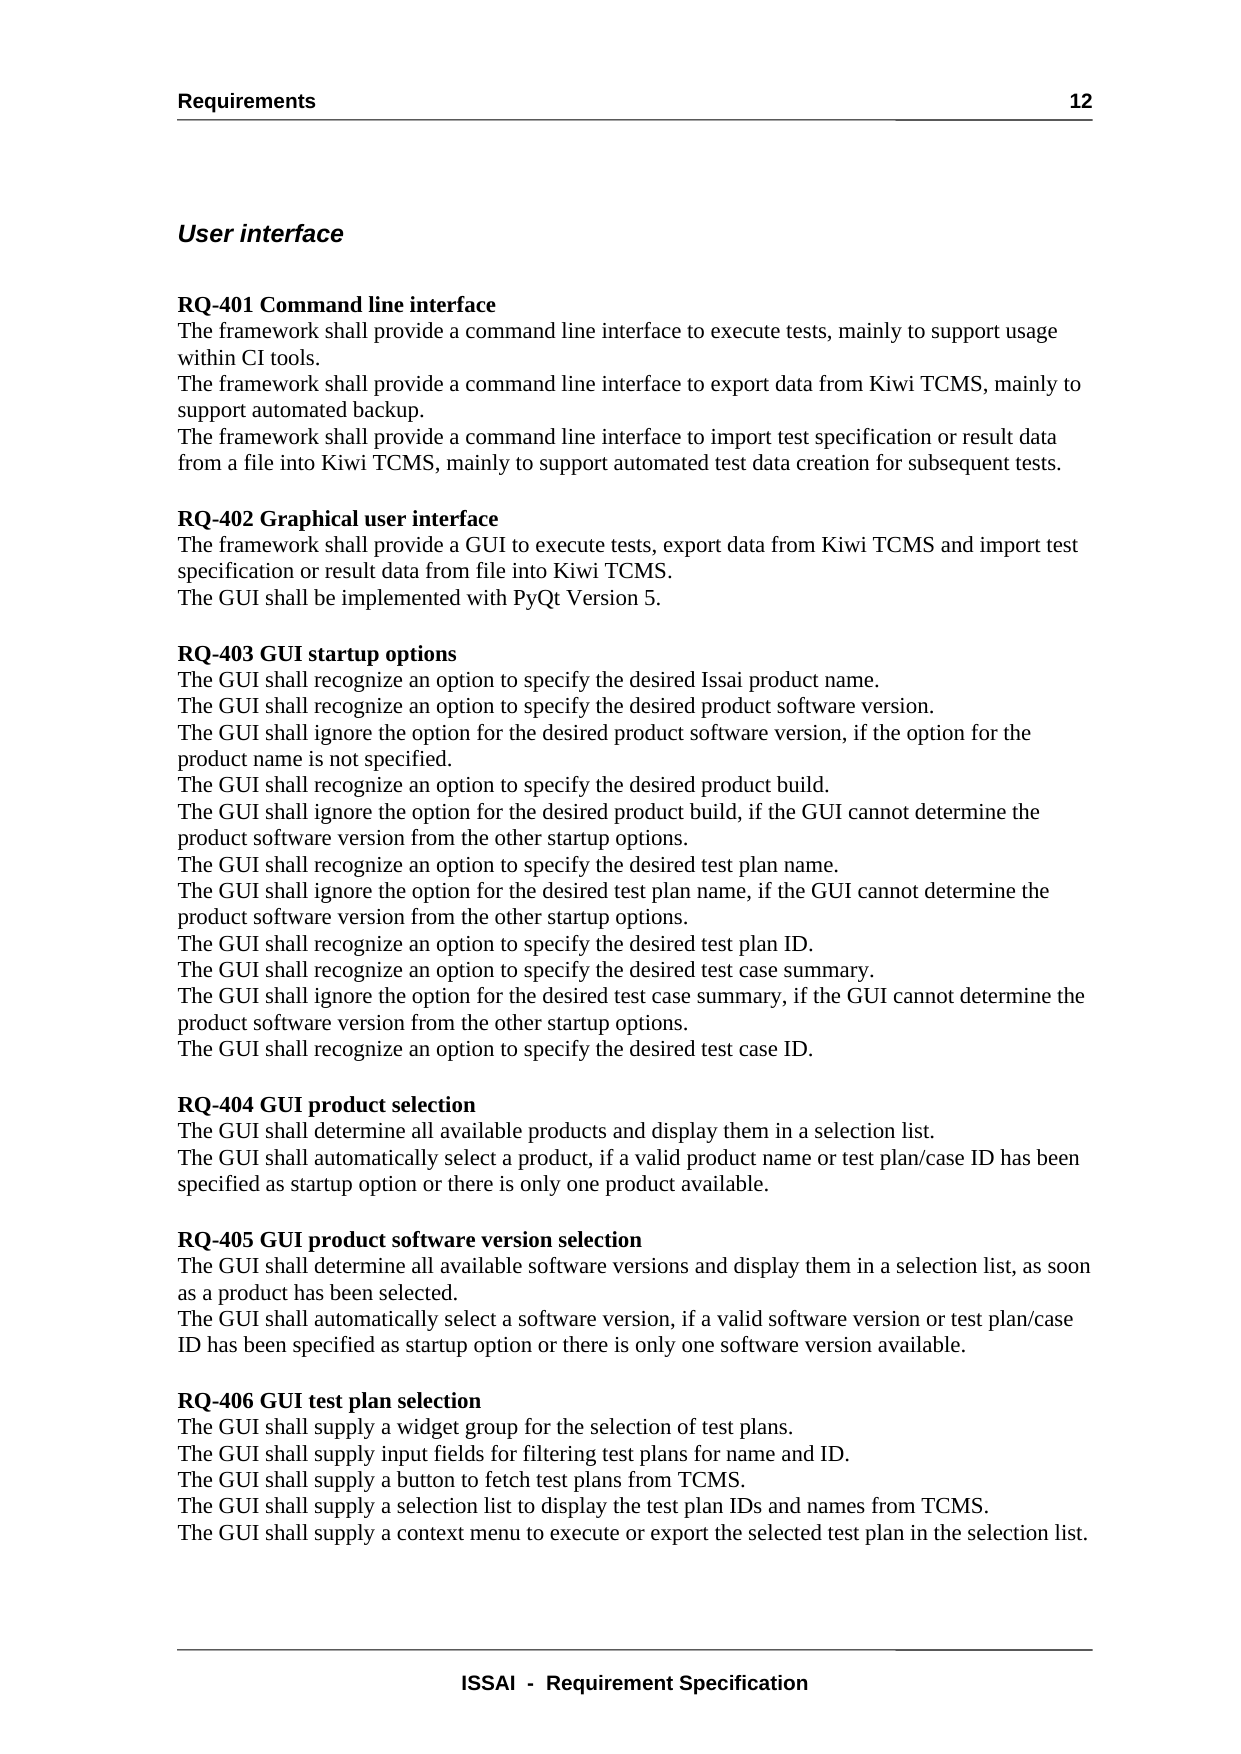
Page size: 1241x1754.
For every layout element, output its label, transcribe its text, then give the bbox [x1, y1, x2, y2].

text The framework shall provide a GUI to execute tests, export data from Kiwi TCMS and import test specification or result data from file into Kiwi TCMS. [177, 531, 1092, 584]
text The GUI shall supply input fields for filtering test plans for name and ID. [177, 1440, 1092, 1466]
text The GUI shall recognize an option to specify the desired test plan ID. [177, 930, 1092, 956]
text The GUI shall recognize an option to specify the desired test case ID. [177, 1035, 1092, 1061]
text The GUI shall recognize an option to specify the desired product build. [177, 772, 1092, 798]
text The GUI shall ignore the option for the desired product build, if the GUI cannot determine the product software version from the other startup options. [177, 798, 1092, 851]
text RQ-404 GUI product selection [177, 1091, 1092, 1117]
text The GUI shall ignore the option for the desired test case summary, if the GUI cannot determine the product software version from the other startup options. [177, 982, 1092, 1035]
text RQ-403 GUI startup options [177, 640, 1092, 666]
text The GUI shall ignore the option for the desired product software version, if the option for the product name is not specified. [177, 719, 1092, 772]
text RQ-401 Command line interface [177, 291, 1092, 317]
text The GUI shall recognize an option to specify the desired test plan name. [177, 851, 1092, 877]
text RQ-405 GUI product software version selection [177, 1226, 1092, 1252]
text RQ-402 Graphical user interface [177, 505, 1092, 531]
text The GUI shall supply a context menu to execute or export the selected test plan in the selection list. [177, 1519, 1092, 1545]
text The GUI shall supply a widget group for the selection of test plans. [177, 1413, 1092, 1440]
text The framework shall provide a command line interface to execute tests, mainly to support usage within CI tools. [177, 317, 1092, 370]
subtitle User interface [177, 218, 1092, 247]
text The GUI shall supply a selection list to display the test plan IDs and names from TCMS. [177, 1492, 1092, 1519]
text The GUI shall automatically select a product, if a valid product name or test plan/case ID has been specified as startup option or there is only one product available. [177, 1144, 1092, 1196]
text The GUI shall automatically select a software version, if a valid software version or test plan/case ID has been specified as startup option or there is only one software version available. [177, 1305, 1092, 1358]
text The GUI shall recognize an option to specify the desired product software version. [177, 692, 1092, 719]
text RQ-406 GUI test plan selection [177, 1387, 1092, 1413]
text The GUI shall ignore the option for the desired test plan name, if the GUI cannot determine the product software version from the other startup options. [177, 877, 1092, 930]
text The GUI shall supply a button to fetch test plans from TCMS. [177, 1466, 1092, 1492]
text The GUI shall recognize an option to specify the desired test case summary. [177, 956, 1092, 982]
text The framework shall provide a command line interface to export data from Kiwi TCMS, mainly to support automated backup. [177, 370, 1092, 423]
text The GUI shall determine all available software versions and display them in a selection list, as soon as a product has been selected. [177, 1252, 1092, 1305]
text The GUI shall be implemented with PyQt Version 5. [177, 584, 1092, 610]
text The GUI shall determine all available products and display them in a selection list. [177, 1117, 1092, 1144]
text The framework shall provide a command line interface to import test specification or result data from a file into Kiwi TCMS, mainly to support automated test data creation for subsequent tests. [177, 423, 1092, 475]
text The GUI shall recognize an option to specify the desired Issai product name. [177, 666, 1092, 692]
